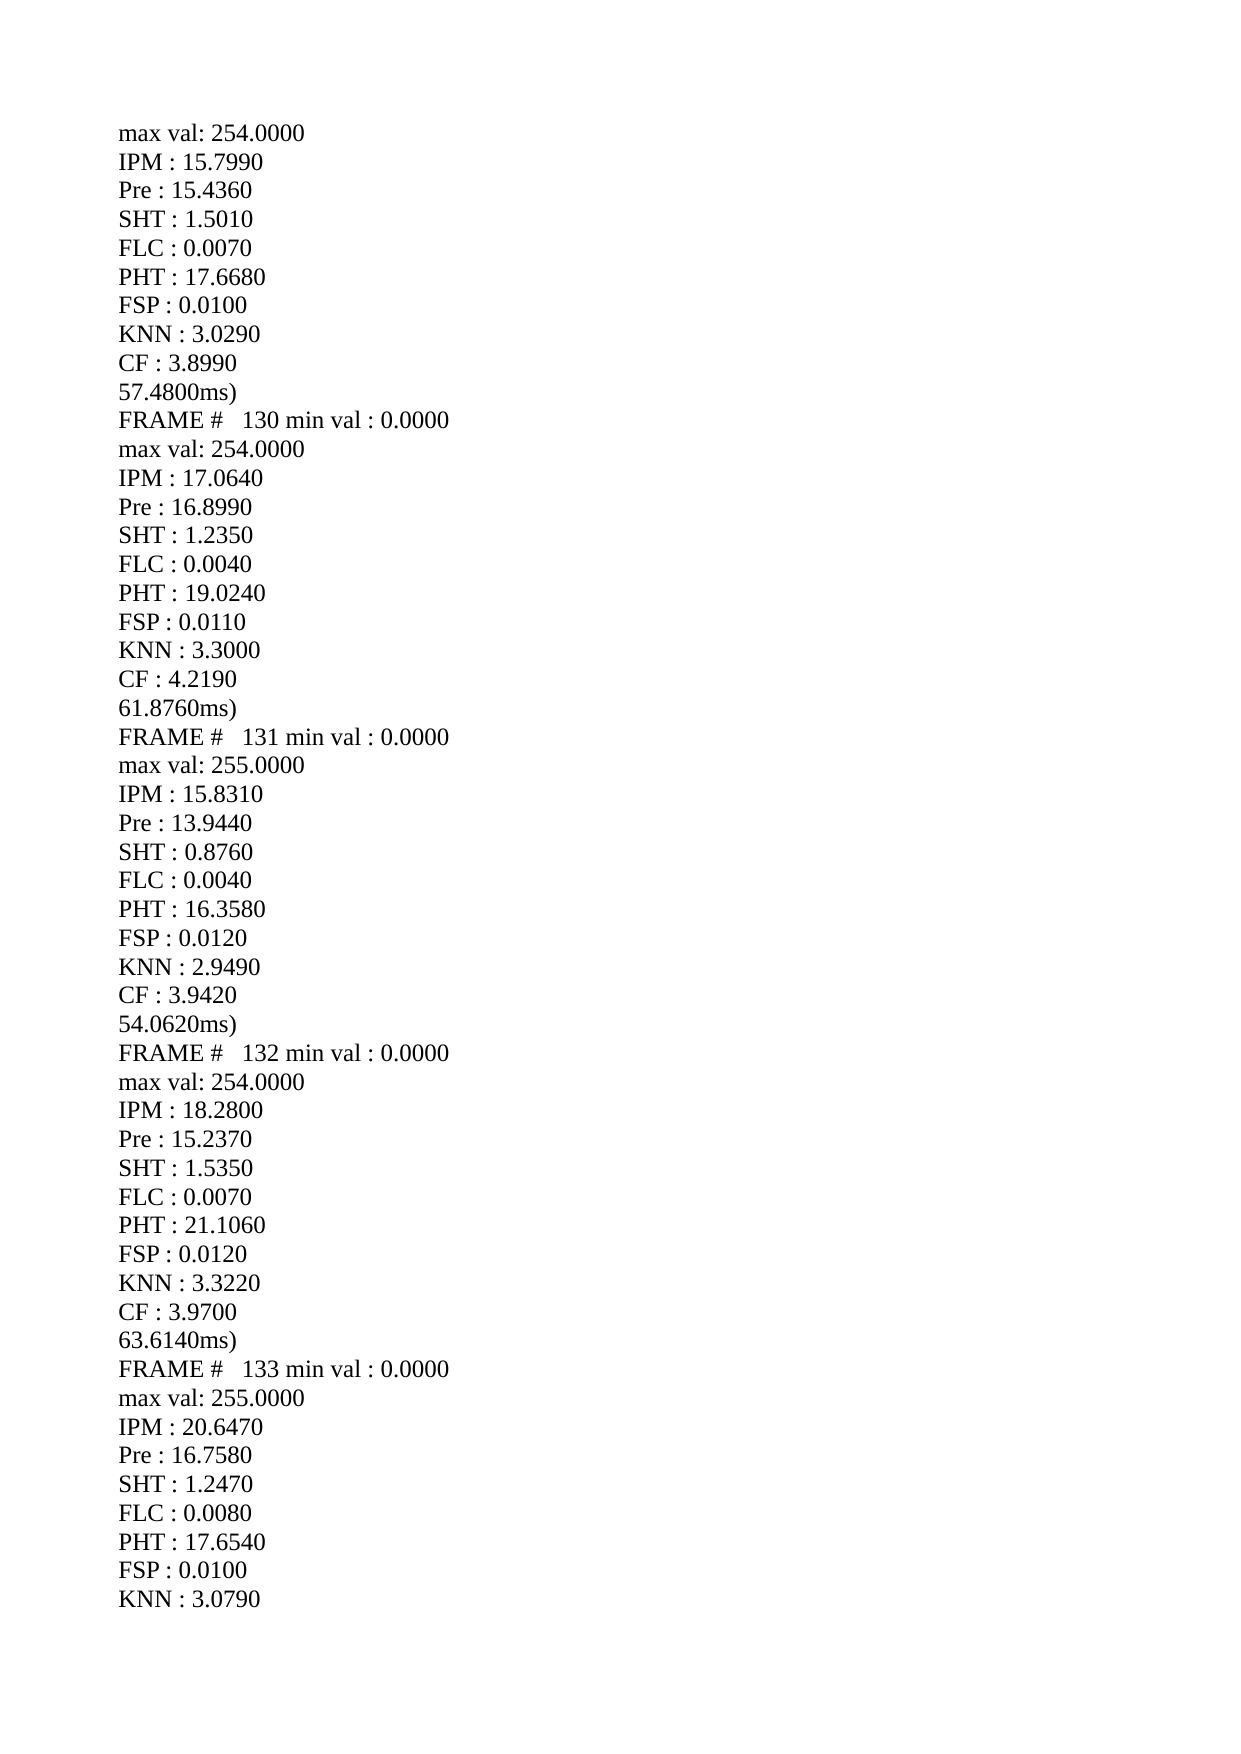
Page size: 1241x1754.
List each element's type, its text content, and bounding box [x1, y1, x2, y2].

text KNN : 3.3220 [118, 1268, 1122, 1297]
text SHT : 1.5350 [118, 1153, 1122, 1182]
text SHT : 1.2350 [118, 521, 1122, 549]
text FLC : 0.0080 [118, 1498, 1122, 1527]
text CF : 3.9700 [118, 1297, 1122, 1326]
text PHT : 17.6540 [118, 1527, 1122, 1556]
text Pre : 15.2370 [118, 1124, 1122, 1153]
text Pre : 13.9440 [118, 808, 1122, 837]
text PHT : 21.1060 [118, 1211, 1122, 1239]
text SHT : 0.8760 [118, 837, 1122, 866]
text FLC : 0.0040 [118, 549, 1122, 578]
text max val: 254.0000 [118, 118, 1122, 147]
text SHT : 1.2470 [118, 1469, 1122, 1498]
text FSP : 0.0120 [118, 923, 1122, 952]
text FRAME # 132 min val : 0.0000 [118, 1038, 1122, 1067]
text Pre : 15.4360 [118, 176, 1122, 204]
text CF : 4.2190 [118, 664, 1122, 693]
text IPM : 15.8310 [118, 779, 1122, 808]
text KNN : 2.9490 [118, 952, 1122, 981]
text Pre : 16.7580 [118, 1441, 1122, 1469]
text FLC : 0.0040 [118, 866, 1122, 894]
text FLC : 0.0070 [118, 1182, 1122, 1211]
text KNN : 3.0790 [118, 1584, 1122, 1613]
text IPM : 20.6470 [118, 1412, 1122, 1441]
text KNN : 3.3000 [118, 636, 1122, 664]
text FSP : 0.0100 [118, 291, 1122, 319]
text IPM : 17.0640 [118, 463, 1122, 492]
text max val: 255.0000 [118, 1383, 1122, 1412]
text 63.6140ms) [118, 1326, 1122, 1354]
text KNN : 3.0290 [118, 319, 1122, 348]
text 57.4800ms) [118, 377, 1122, 406]
text PHT : 19.0240 [118, 578, 1122, 607]
text PHT : 16.3580 [118, 894, 1122, 923]
text PHT : 17.6680 [118, 262, 1122, 291]
text 61.8760ms) [118, 693, 1122, 722]
text FSP : 0.0110 [118, 607, 1122, 636]
text CF : 3.8990 [118, 348, 1122, 377]
text FSP : 0.0100 [118, 1556, 1122, 1584]
text IPM : 18.2800 [118, 1096, 1122, 1124]
text 54.0620ms) [118, 1009, 1122, 1038]
text FRAME # 130 min val : 0.0000 [118, 406, 1122, 434]
text FSP : 0.0120 [118, 1239, 1122, 1268]
text max val: 254.0000 [118, 1067, 1122, 1096]
text max val: 254.0000 [118, 434, 1122, 463]
text max val: 255.0000 [118, 751, 1122, 779]
text Pre : 16.8990 [118, 492, 1122, 521]
text FLC : 0.0070 [118, 233, 1122, 262]
text FRAME # 131 min val : 0.0000 [118, 722, 1122, 751]
text FRAME # 133 min val : 0.0000 [118, 1354, 1122, 1383]
text CF : 3.9420 [118, 981, 1122, 1009]
text SHT : 1.5010 [118, 204, 1122, 233]
text IPM : 15.7990 [118, 147, 1122, 176]
